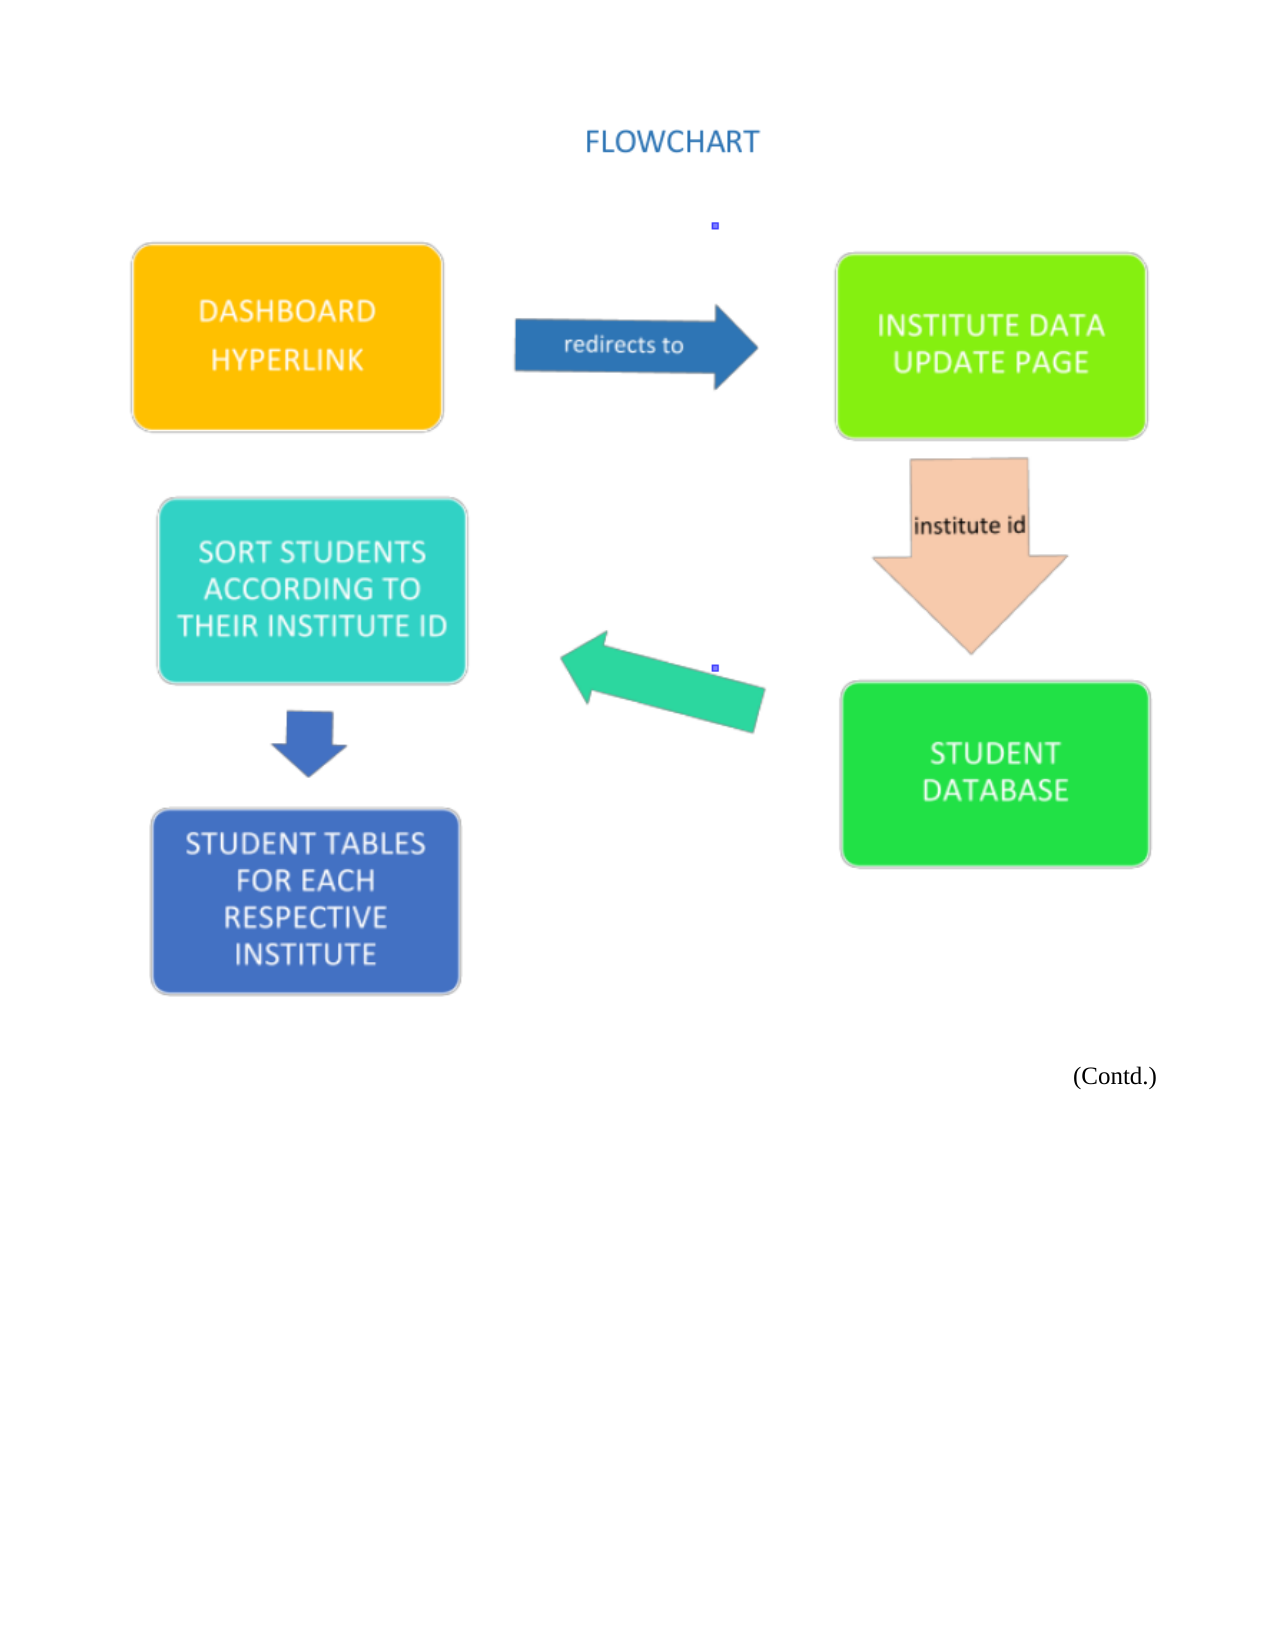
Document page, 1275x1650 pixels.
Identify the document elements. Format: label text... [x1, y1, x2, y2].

text (Contd.) [118, 1061, 1157, 1090]
picture [118, 118, 1157, 1004]
